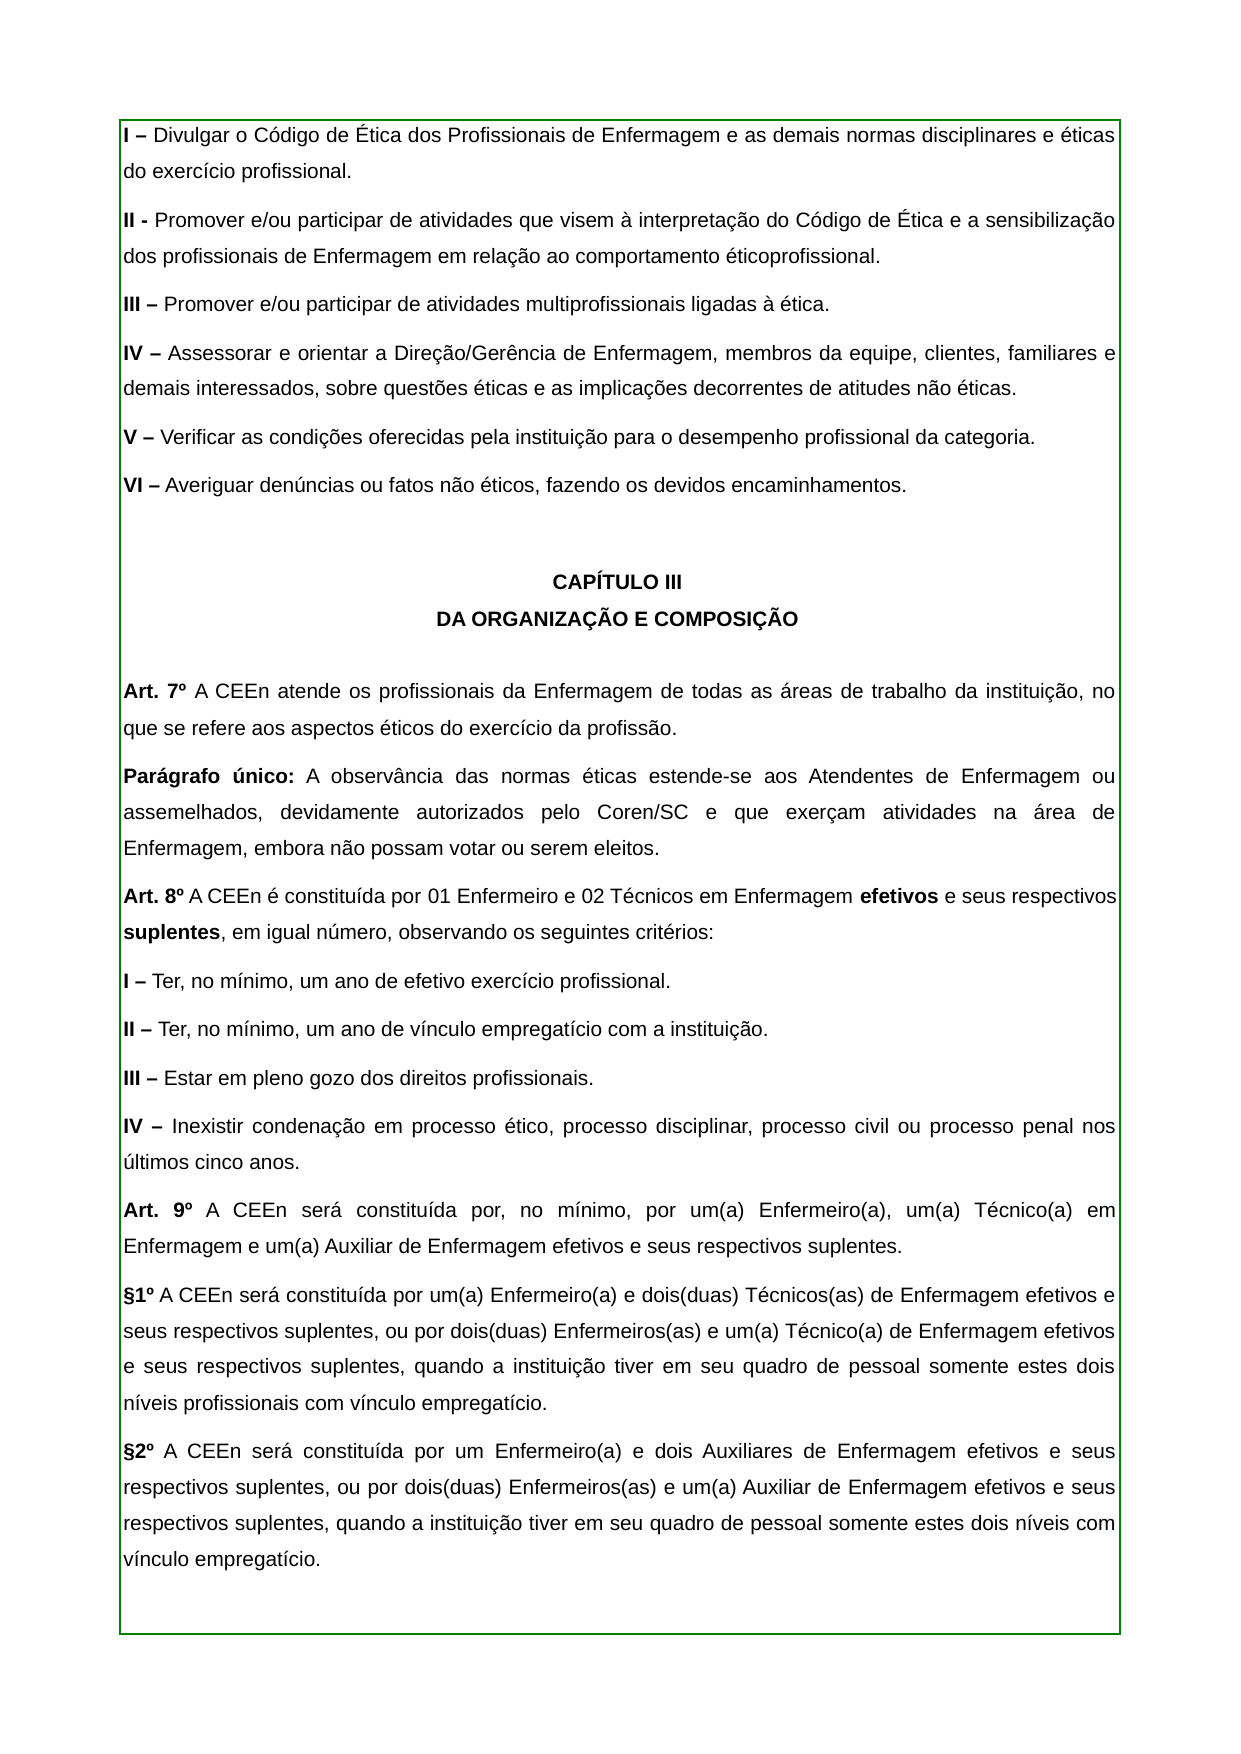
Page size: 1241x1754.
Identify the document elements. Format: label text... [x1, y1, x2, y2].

text Parágrafo único: A observância das normas éticas estende-se aos Atendentes de Enfermagem ou assemelhados, devidamente autorizados pelo Coren/SC e que exerçam atividades na área de Enfermagem, embora não possam votar ou serem eleitos. [123, 764, 1117, 859]
text III – Promover e/ou participar de atividades multiprofissionais ligadas à ética. [123, 292, 1117, 316]
text Art. 8º A CEEn é constituída por 01 Enfermeiro e 02 Técnicos em Enfermagem efetivos e seus respectivos suplentes, em igual número, observando os seguintes critérios: [123, 884, 1117, 944]
text IV – Assessorar e orientar a Direção/Gerência de Enfermagem, membros da equipe, clientes, familiares e demais interessados, sobre questões éticas e as implicações decorrentes de atitudes não éticas. [123, 340, 1117, 400]
text §1º A CEEn será constituída por um(a) Enfermeiro(a) e dois(duas) Técnicos(as) de Enfermagem efetivos e seus respectivos suplentes, ou por dois(duas) Enfermeiros(as) e um(a) Técnico(a) de Enfermagem efetivos e seus respectivos suplentes, quando a instituição tiver em seu quadro de pessoal somente estes dois níveis profissionais com vínculo empregatício. [123, 1282, 1117, 1414]
text CAPÍTULO III [123, 570, 1117, 594]
text Art. 7º A CEEn atende os profissionais da Enfermagem de todas as áreas de trabalho da instituição, no que se refere aos aspectos éticos do exercício da profissão. [123, 679, 1117, 739]
text VI – Averiguar denúncias ou fatos não éticos, fazendo os devidos encaminhamentos. [123, 473, 1117, 497]
text II – Ter, no mínimo, um ano de vínculo empregatício com a instituição. [123, 1017, 1117, 1041]
text IV – Inexistir condenação em processo ético, processo disciplinar, processo civil ou processo penal nos últimos cinco anos. [123, 1114, 1117, 1174]
text DA ORGANIZAÇÃO E COMPOSIÇÃO [123, 606, 1117, 630]
text §2º A CEEn será constituída por um Enfermeiro(a) e dois Auxiliares de Enfermagem efetivos e seus respectivos suplentes, ou por dois(duas) Enfermeiros(as) e um(a) Auxiliar de Enfermagem efetivos e seus respectivos suplentes, quando a instituição tiver em seu quadro de pessoal somente estes dois níveis com vínculo empregatício. [123, 1439, 1117, 1571]
text I – Divulgar o Código de Ética dos Profissionais de Enfermagem e as demais normas disciplinares e éticas do exercício profissional. [123, 123, 1117, 183]
text II - Promover e/ou participar de atividades que visem à interpretação do Código de Ética e a sensibilização dos profissionais de Enfermagem em relação ao comportamento éticoprofissional. [123, 207, 1117, 267]
text I – Ter, no mínimo, um ano de efetivo exercício profissional. [123, 968, 1117, 992]
text V – Verificar as condições oferecidas pela instituição para o desempenho profissional da categoria. [123, 425, 1117, 449]
text Art. 9º A CEEn será constituída por, no mínimo, por um(a) Enfermeiro(a), um(a) Técnico(a) em Enfermagem e um(a) Auxiliar de Enfermagem efetivos e seus respectivos suplentes. [123, 1198, 1117, 1258]
text III – Estar em pleno gozo dos direitos profissionais. [123, 1065, 1117, 1089]
